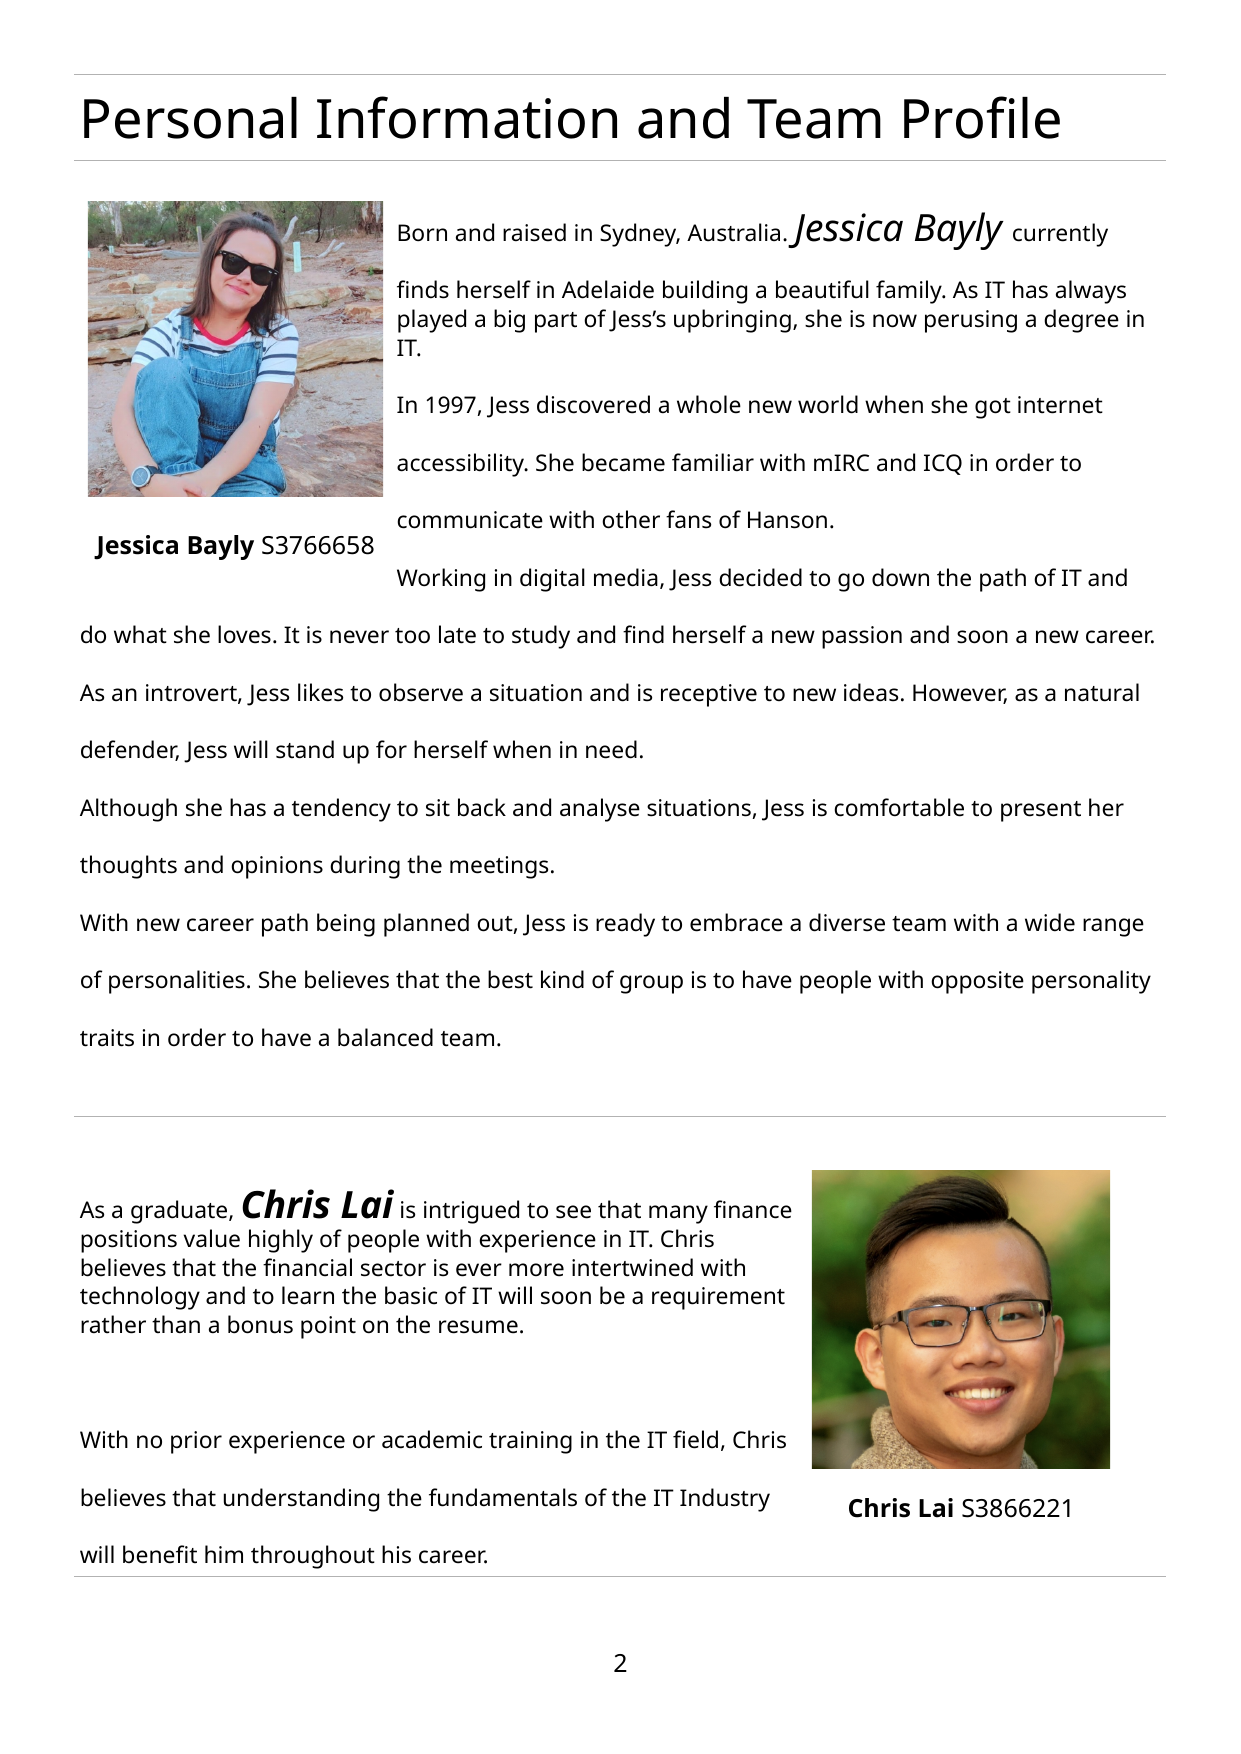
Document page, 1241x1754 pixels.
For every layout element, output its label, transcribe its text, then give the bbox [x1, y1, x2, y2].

picture [87, 201, 384, 497]
table_cell Personal Information and Team Profile [74, 75, 1166, 159]
picture [811, 1170, 1111, 1469]
table_cell Born and raised in Sydney, Australia. Jessica Bayly currently finds herself in Adelaide building a beautiful family. As IT has always played a big part of Jess’s upbringing, she is now perusing a degree in IT. In 1997, Jess discovered a whole new world when she got internet accessibility. She became familiar with mIRC and ICQ in order to communicate with other fans of Hanson. Working in digital media, Jess decided to go down the path of IT and do what she loves. It is never too late to study and find herself a new passion and soon a new career. As an introvert, Jess likes to observe a situation and is receptive to new ideas. However, as a natural defender, Jess will stand up for herself when in need. Although she has a tendency to sit back and analyse situations, Jess is comfortable to present her thoughts and opinions during the meetings. With new career path being planned out, Jess is ready to embrace a diverse team with a wide range of personalities. She believes that the best kind of group is to have people with opposite personality traits in order to have a balanced team. [74, 161, 1166, 1116]
table_cell As a graduate, Chris Lai is intrigued to see that many finance positions value highly of people with experience in IT. Chris believes that the financial sector is ever more intertwined with technology and to learn the basic of IT will soon be a requirement rather than a bonus point on the resume. With no prior experience or academic training in the IT field, Chris believes that understanding the fundamentals of the IT Industry will benefit him throughout his career. As a protagonist person (ENFJ-A) who is passionate at things he does and unafraid to speak up when something needs to be said, Chris will be an excellent value-add to the team working closely with the team while building good relationship among team members. Chris is a visual learner who is best informed with visualised diagrams and notes. As a huge fan of breadcrumb trails, he will appreciate a clear timeline to follow the workflow and deadlines. Although Chris is forced to change the trajectory of his career path earlier this year, he had since discovered that positions with relationship management and sales would be ideal for him and by being able to pitch ideas, he will be beneficial to the team in future projects. [74, 1117, 1166, 1576]
